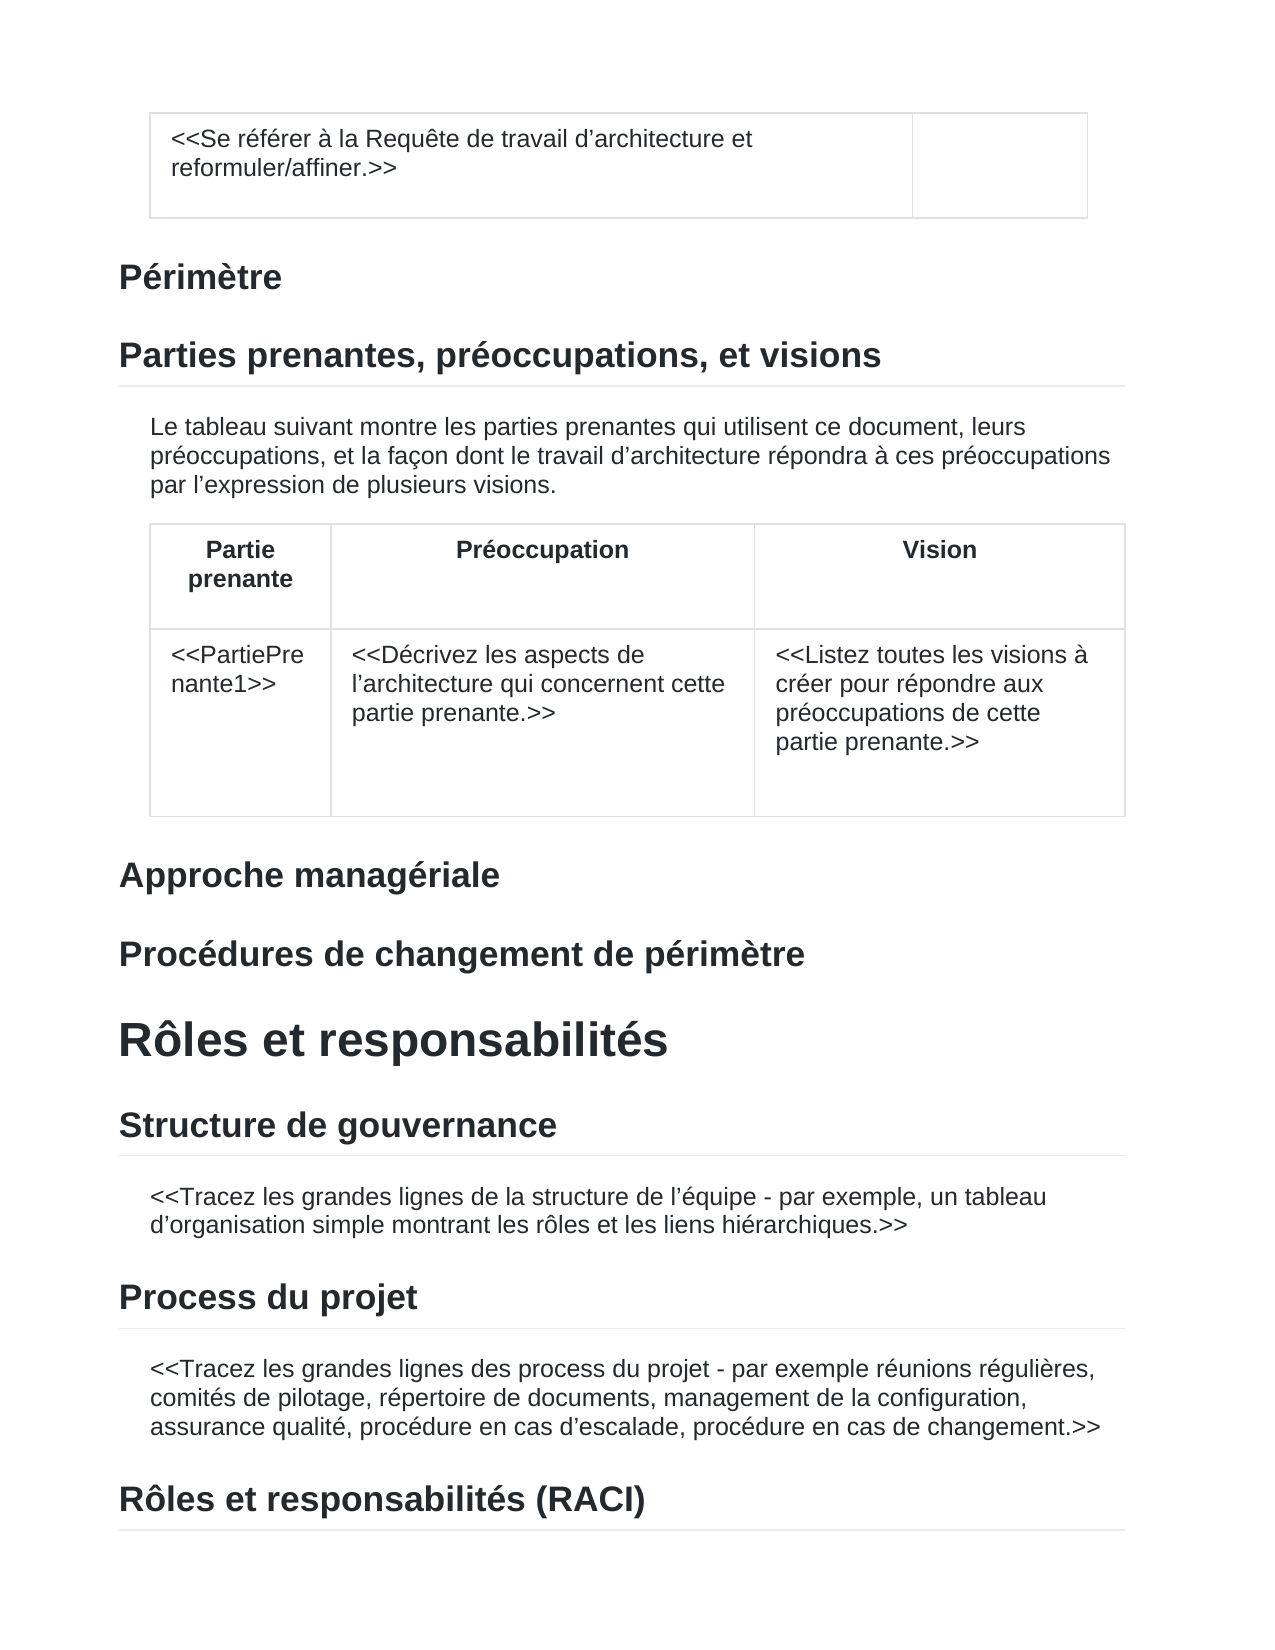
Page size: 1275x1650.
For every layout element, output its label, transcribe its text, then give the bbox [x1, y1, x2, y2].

table_header Vision [755, 525, 1124, 628]
table_cell <<Se référer à la Requête de travail d’architecture et reformuler/affiner.>> [151, 114, 912, 217]
subtitle Parties prenantes, préoccupations, et visions [119, 334, 1125, 385]
subtitle Procédures de changement de périmètre [119, 933, 1125, 974]
table_cell <<Listez toutes les visions à créer pour répondre aux préoccupations de cette partie prenante.>> [755, 630, 1124, 816]
subtitle Process du projet [119, 1276, 1125, 1328]
text Le tableau suivant montre les parties prenantes qui utilisent ce document, leurs préoccupations, et la façon dont le travail d’architecture répondra à ces préoccupations par l’expression de plusieurs visions. [150, 412, 1125, 498]
text <<Tracez les grandes lignes des process du projet - par exemple réunions régulières, comités de pilotage, répertoire de documents, management de la configuration, assurance qualité, procédure en cas d’escalade, procédure en cas de changement.>> [150, 1354, 1125, 1440]
table_header Préoccupation [332, 525, 754, 628]
table_cell [913, 114, 1087, 217]
text <<Tracez les grandes lignes de la structure de l’équipe - par exemple, un tableau d’organisation simple montrant les rôles et les liens hiérarchiques.>> [150, 1181, 1125, 1239]
table_cell <<Décrivez les aspects de l’architecture qui concernent cette partie prenante.>> [332, 630, 754, 816]
subtitle Rôles et responsabilités (RACI) [119, 1478, 1125, 1529]
subtitle Structure de gouvernance [119, 1104, 1125, 1155]
subtitle Rôles et responsabilités [119, 1011, 1125, 1066]
subtitle Approche managériale [119, 855, 1125, 895]
table_cell <<PartiePrenante1>> [151, 630, 330, 816]
subtitle Périmètre [119, 256, 1125, 297]
table_header Partie prenante [151, 525, 330, 628]
